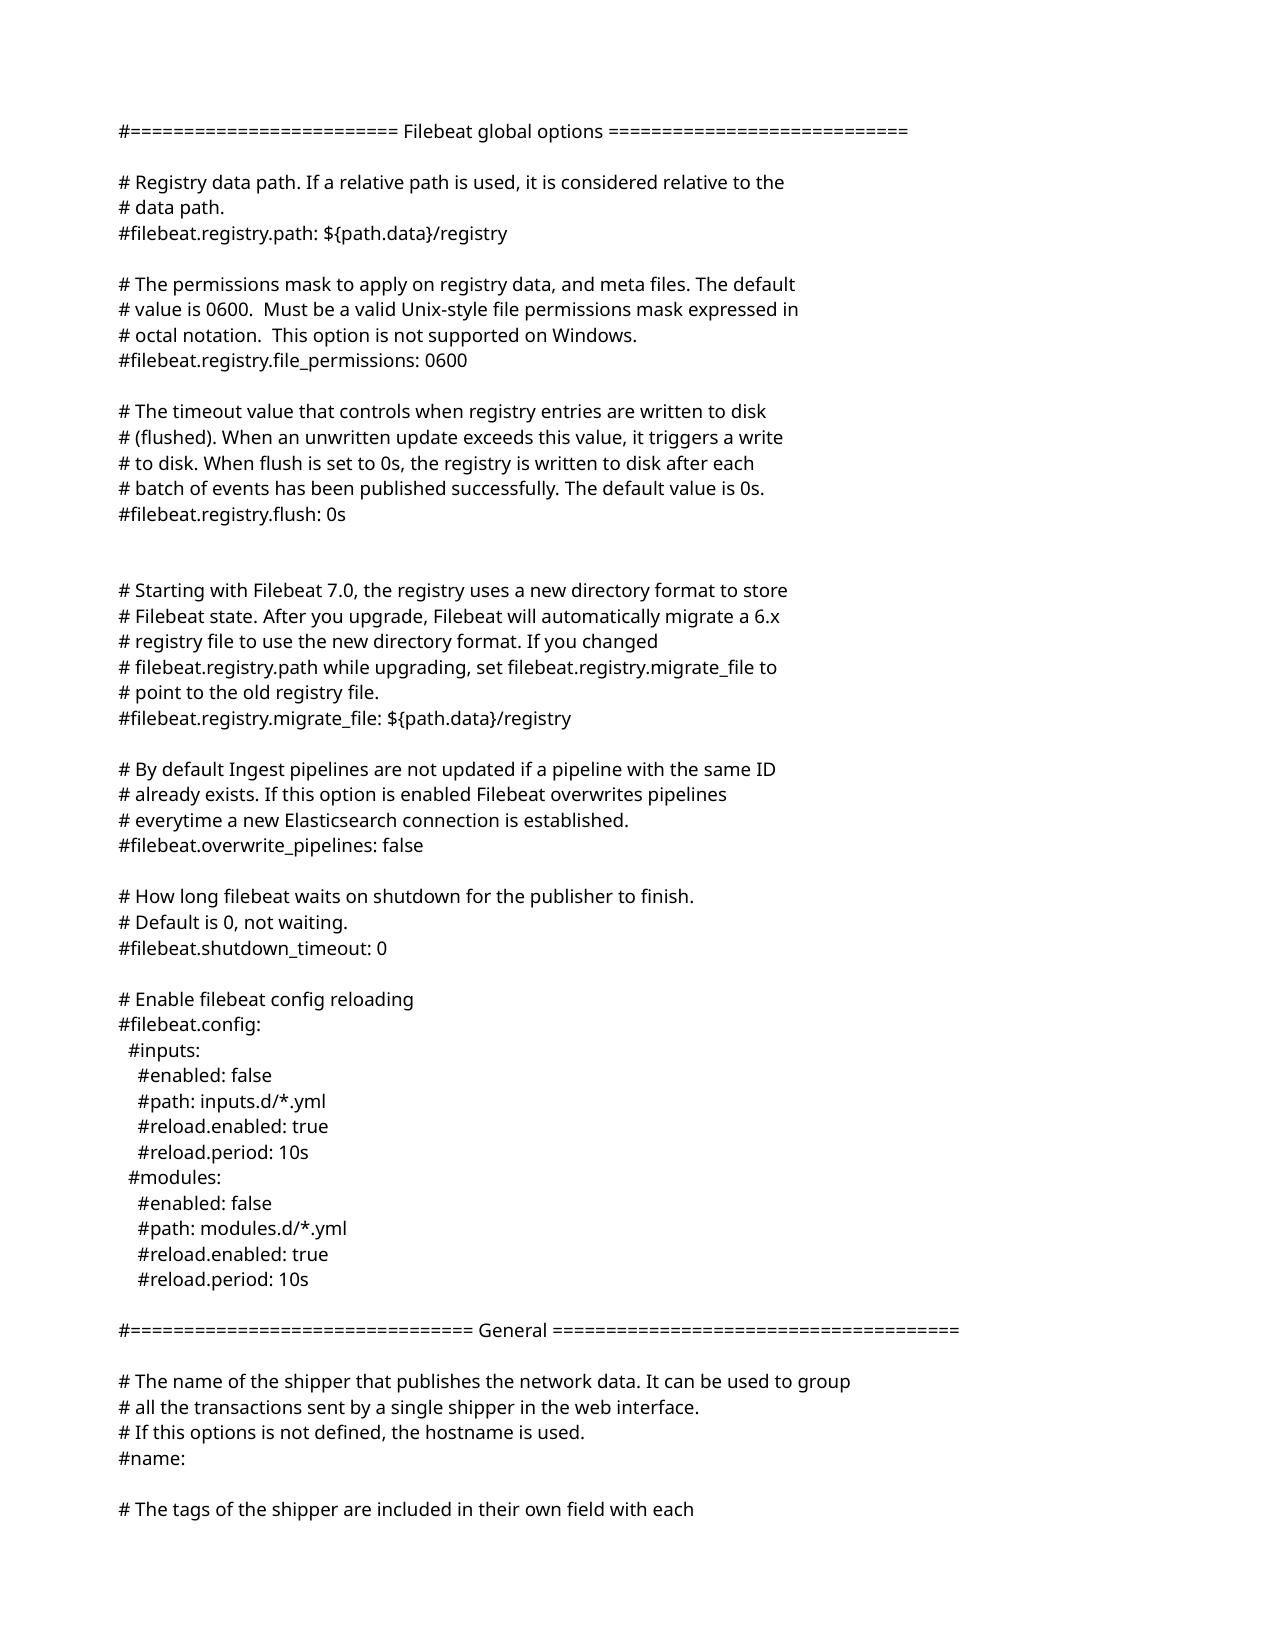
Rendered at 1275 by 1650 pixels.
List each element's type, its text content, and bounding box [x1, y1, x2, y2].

text # Starting with Filebeat 7.0, the registry uses a new directory format to store [118, 577, 1157, 603]
text # How long filebeat waits on shutdown for the publisher to finish. [118, 884, 1157, 909]
text #path: modules.d/*.yml [118, 1216, 1157, 1241]
text #========================= Filebeat global options ============================ [118, 118, 1157, 144]
text # to disk. When flush is set to 0s, the registry is written to disk after each [118, 450, 1157, 475]
text #name: [118, 1445, 1157, 1471]
text # If this options is not defined, the hostname is used. [118, 1420, 1157, 1445]
text #reload.enabled: true [118, 1241, 1157, 1267]
text #enabled: false [118, 1062, 1157, 1088]
text #modules: [118, 1164, 1157, 1190]
text #reload.enabled: true [118, 1113, 1157, 1139]
text # value is 0600. Must be a valid Unix-style file permissions mask expressed in [118, 297, 1157, 322]
text # Default is 0, not waiting. [118, 909, 1157, 935]
text # everytime a new Elasticsearch connection is established. [118, 807, 1157, 833]
text #filebeat.registry.path: ${path.data}/registry [118, 220, 1157, 246]
text # (flushed). When an unwritten update exceeds this value, it triggers a write [118, 424, 1157, 450]
text # already exists. If this option is enabled Filebeat overwrites pipelines [118, 782, 1157, 807]
text # The permissions mask to apply on registry data, and meta files. The default [118, 271, 1157, 297]
text #filebeat.config: [118, 1011, 1157, 1037]
text # octal notation. This option is not supported on Windows. [118, 322, 1157, 348]
text # data path. [118, 195, 1157, 220]
text #filebeat.registry.migrate_file: ${path.data}/registry [118, 705, 1157, 731]
text # registry file to use the new directory format. If you changed [118, 628, 1157, 654]
text #inputs: [118, 1037, 1157, 1062]
text #reload.period: 10s [118, 1267, 1157, 1292]
text # batch of events has been published successfully. The default value is 0s. [118, 475, 1157, 501]
text # The timeout value that controls when registry entries are written to disk [118, 399, 1157, 424]
text #enabled: false [118, 1190, 1157, 1216]
text # The tags of the shipper are included in their own field with each [118, 1496, 1157, 1522]
text # Registry data path. If a relative path is used, it is considered relative to the [118, 169, 1157, 195]
text # Enable filebeat config reloading [118, 986, 1157, 1011]
text # By default Ingest pipelines are not updated if a pipeline with the same ID [118, 756, 1157, 782]
text #path: inputs.d/*.yml [118, 1088, 1157, 1113]
text # filebeat.registry.path while upgrading, set filebeat.registry.migrate_file to [118, 654, 1157, 679]
text #filebeat.shutdown_timeout: 0 [118, 935, 1157, 960]
text #filebeat.registry.flush: 0s [118, 501, 1157, 526]
text #reload.period: 10s [118, 1139, 1157, 1164]
text # point to the old registry file. [118, 679, 1157, 705]
text #filebeat.overwrite_pipelines: false [118, 833, 1157, 858]
text # all the transactions sent by a single shipper in the web interface. [118, 1394, 1157, 1420]
text #filebeat.registry.file_permissions: 0600 [118, 348, 1157, 373]
text # Filebeat state. After you upgrade, Filebeat will automatically migrate a 6.x [118, 603, 1157, 628]
text # The name of the shipper that publishes the network data. It can be used to group [118, 1369, 1157, 1394]
text #================================ General ====================================== [118, 1318, 1157, 1343]
